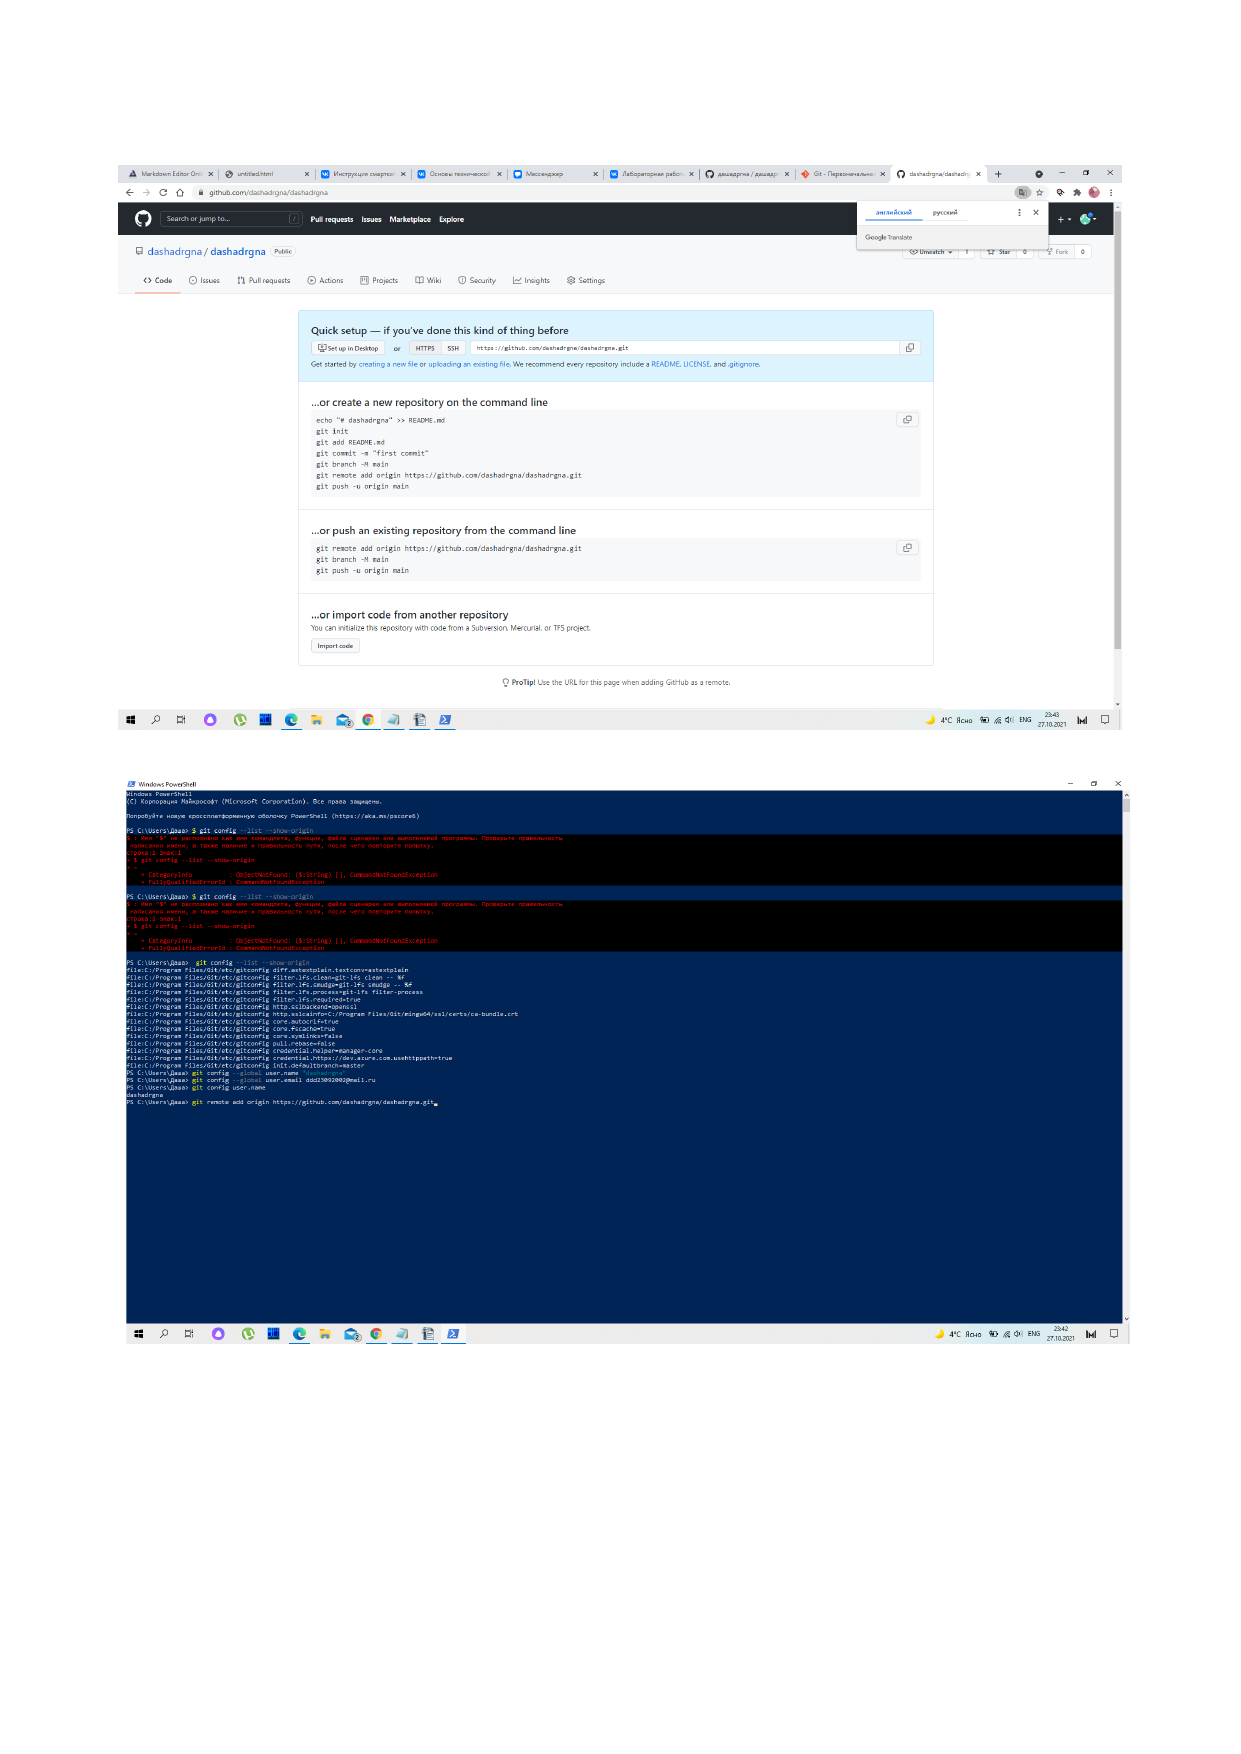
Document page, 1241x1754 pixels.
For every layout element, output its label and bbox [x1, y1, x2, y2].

picture [118, 165, 1122, 730]
picture [126, 778, 1131, 1344]
